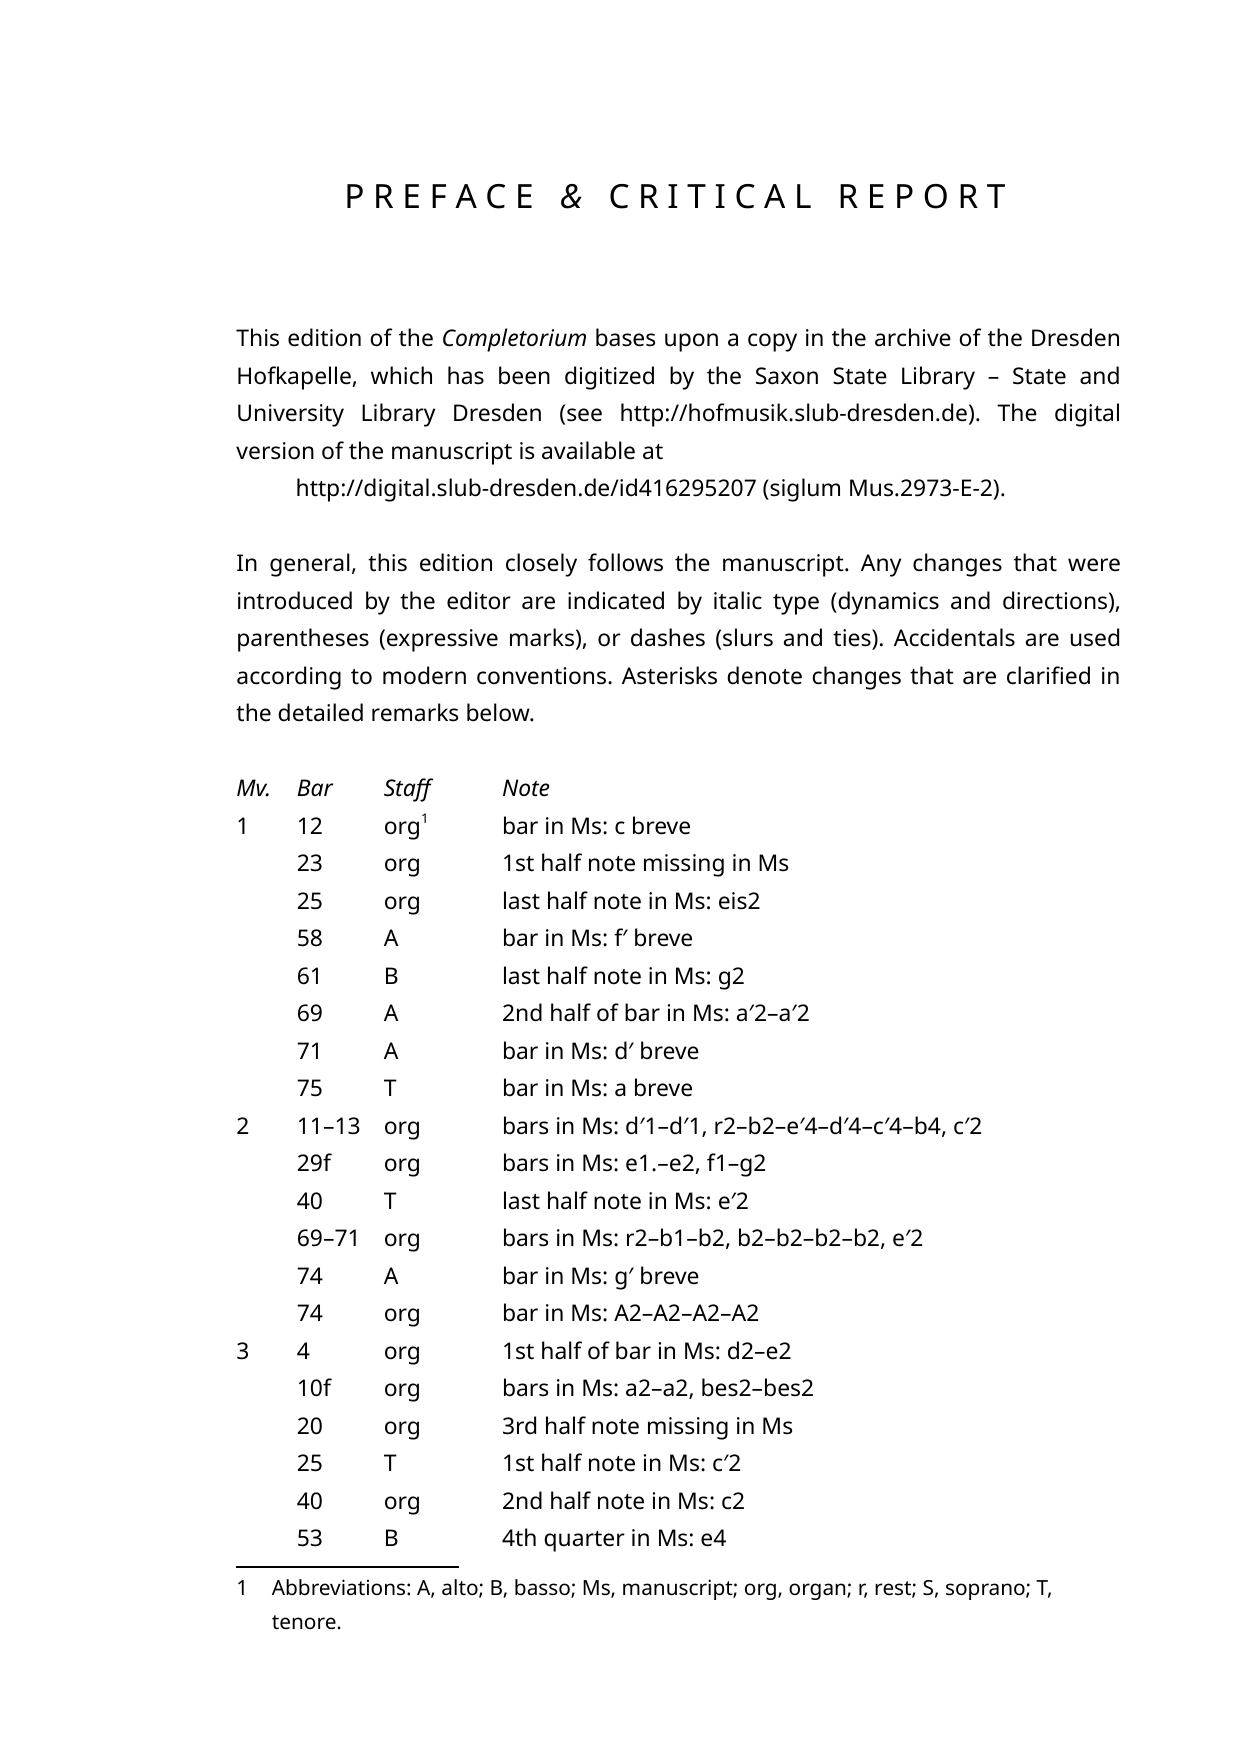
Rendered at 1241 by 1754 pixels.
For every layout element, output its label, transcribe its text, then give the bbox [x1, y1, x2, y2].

text http://digital.slub-dresden.de/id416295207 (siglum Mus.2973-E-2). [236, 472, 1122, 504]
text Abbreviations: A, alto; B, basso; Ms, manuscript; org, organ; r, rest; S, soprano; T, tenore. [236, 1573, 1122, 1636]
text P R E F A C E & C R I T I C A L R E P O R T [236, 173, 1122, 218]
text This edition of the Completorium bases upon a copy in the archive of the Dresden Hofkapelle, which has been digitized by the Saxon State Library – State and University Library Dresden (see http://hofmusik.slub-dresden.de). The digital version of the manuscript is available at [236, 322, 1122, 466]
text In general, this edition closely follows the manuscript. Any changes that were introduced by the editor are indicated by italic type (dynamics and directions), parentheses (expressive marks), or dashes (slurs and ties). Accidentals are used according to modern conventions. Asterisks denote changes that are clarified in the detailed remarks below. [236, 547, 1122, 729]
text Mv. Bar Staff Note 1 12 org bar in Ms: c breve 23 org 1st half note missing in Ms 25 org last half note in Ms: eis2 58 A bar in Ms: f′ breve 61 B last half note in Ms: g2 69 A 2nd half of bar in Ms: a′2–a′2 71 A bar in Ms: d′ breve 75 T bar in Ms: a breve 2 11–13 org bars in Ms: d′1–d′1, r2–b2–e′4–d′4–c′4–b4, c′2 29f org bars in Ms: e1.–e2, f1–g2 40 T last half note in Ms: e′2 69–71 org bars in Ms: r2–b1–b2, b2–b2–b2–b2, e′2 74 A bar in Ms: g′ breve 74 org bar in Ms: A2–A2–A2–A2 3 4 org 1st half of bar in Ms: d2–e2 10f org bars in Ms: a2–a2, bes2–bes2 20 org 3rd half note missing in Ms 25 T 1st half note in Ms: c′2 40 org 2nd half note in Ms: c2 53 B 4th quarter in Ms: e4 [236, 772, 1122, 1554]
